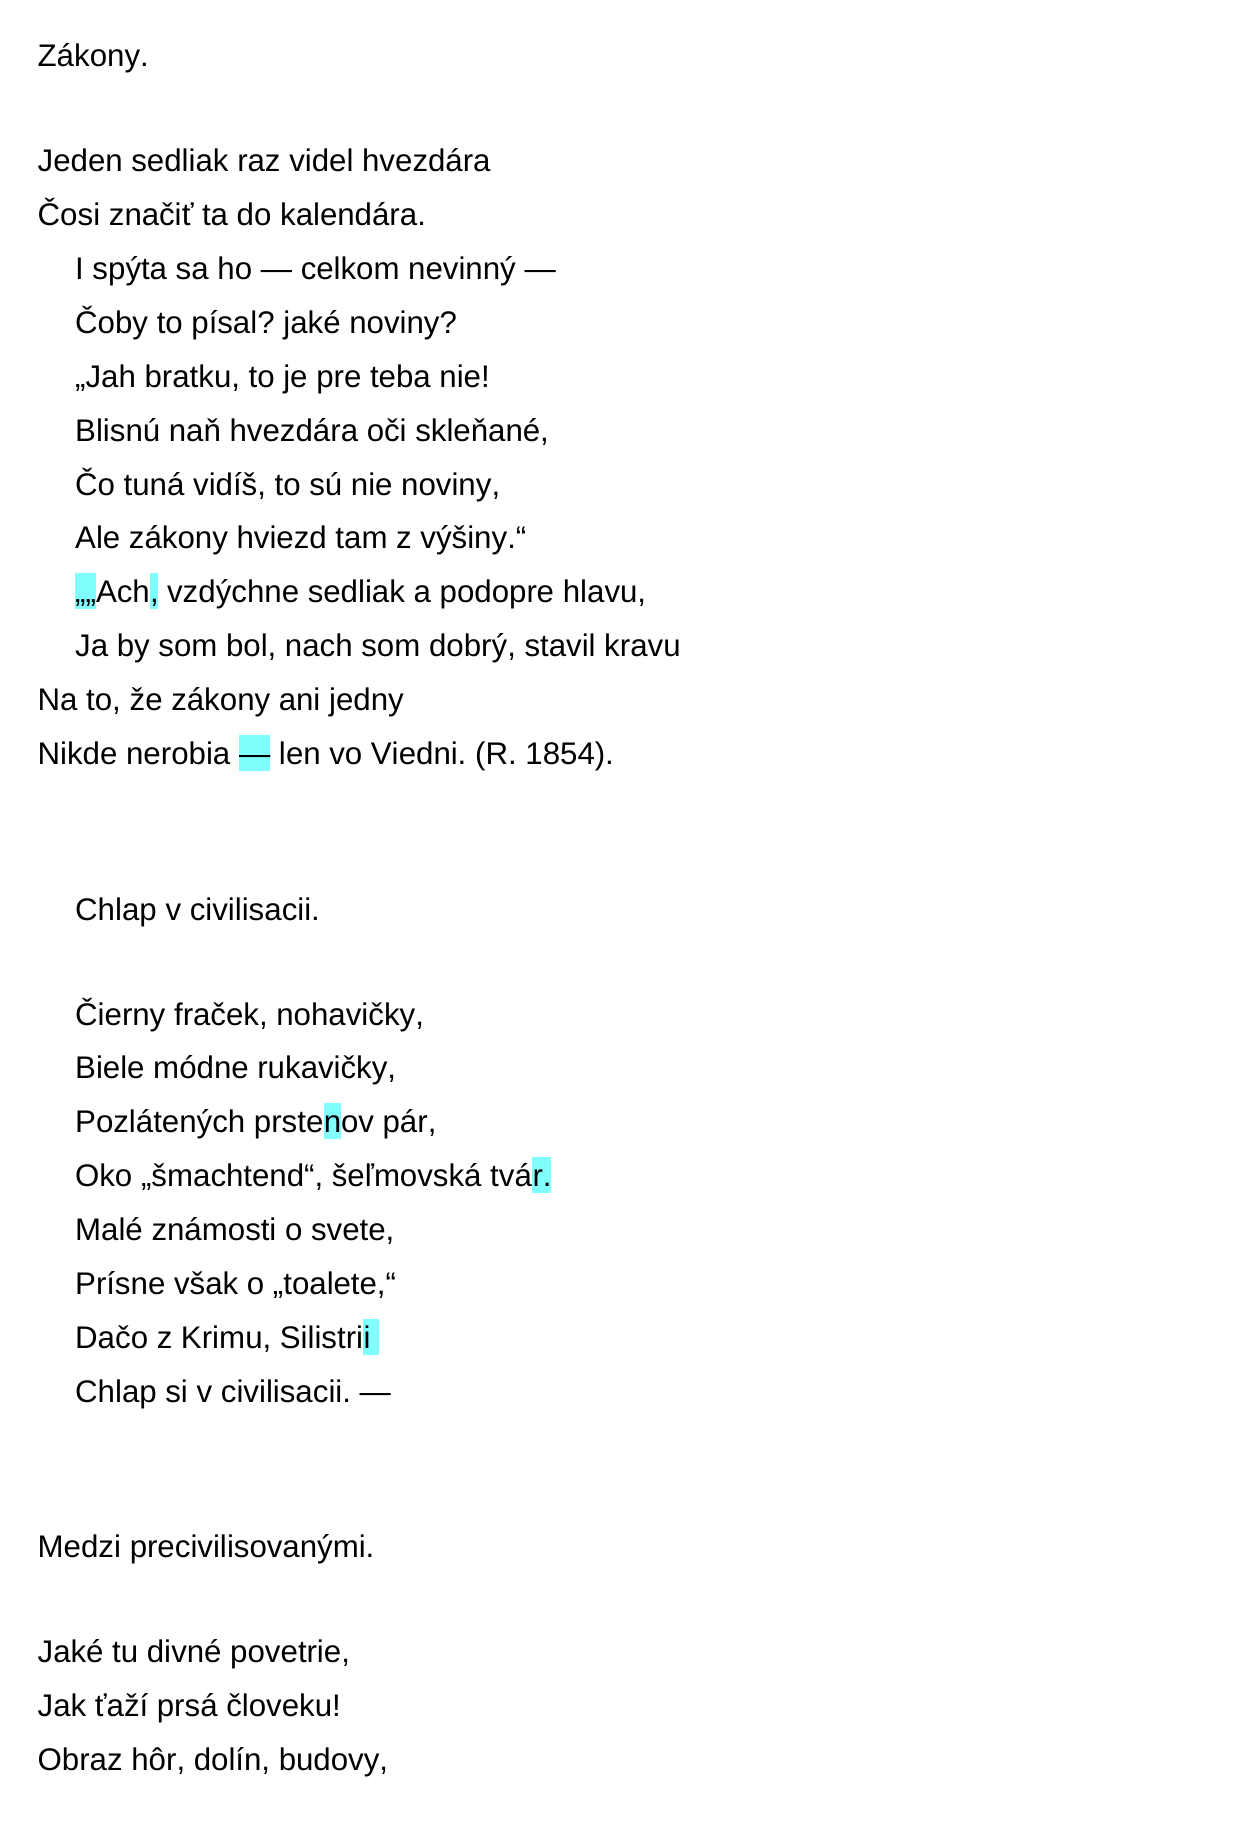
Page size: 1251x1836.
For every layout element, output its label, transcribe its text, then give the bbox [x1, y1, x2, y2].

text Blisnú naň hvezdára oči skleňané, [37, 412, 1130, 448]
text Obraz hôr, dolín, budovy, [37, 1741, 1130, 1777]
text Jak ťaží prsá človeku! [37, 1687, 1130, 1723]
text Pozlátených prstenov pár, [37, 1103, 1130, 1139]
text Chlap v civilisacii. [37, 891, 1130, 927]
text Nikde nerobia — len vo Viedni. (R. 1854). [37, 735, 1130, 771]
text Na to, že zákony ani jedny [37, 681, 1130, 717]
text Ale zákony hviezd tam z výšiny.“ [37, 519, 1130, 555]
text Oko „šmachtend“, šeľmovská tvár. [37, 1157, 1130, 1193]
text Jaké tu divné povetrie, [37, 1633, 1130, 1669]
text Biele módne rukavičky, [37, 1049, 1130, 1085]
text Zákony. [37, 37, 1130, 73]
text Čierny fraček, nohavičky, [37, 996, 1130, 1032]
text Dačo z Krimu, Silistrii [37, 1319, 1130, 1355]
text Medzi precivilisovanými. [37, 1528, 1130, 1564]
text Prísne však o „toalete,“ [37, 1265, 1130, 1301]
text Malé známosti o svete, [37, 1211, 1130, 1247]
text Čoby to písal? jaké noviny? [37, 304, 1130, 340]
text „„Ach, vzdýchne sedliak a podopre hlavu, [37, 573, 1130, 609]
text „Jah bratku, to je pre teba nie! [37, 358, 1130, 394]
text Ja by som bol, nach som dobrý, stavil kravu [37, 627, 1130, 663]
text Jeden sedliak raz videl hvezdára [37, 142, 1130, 178]
text Čosi značiť ta do kalendára. [37, 196, 1130, 232]
text Chlap si v civilisacii. — [37, 1373, 1130, 1408]
text Čo tuná vidíš, to sú nie noviny, [37, 466, 1130, 501]
text I spýta sa ho — celkom nevinný — [37, 250, 1130, 286]
